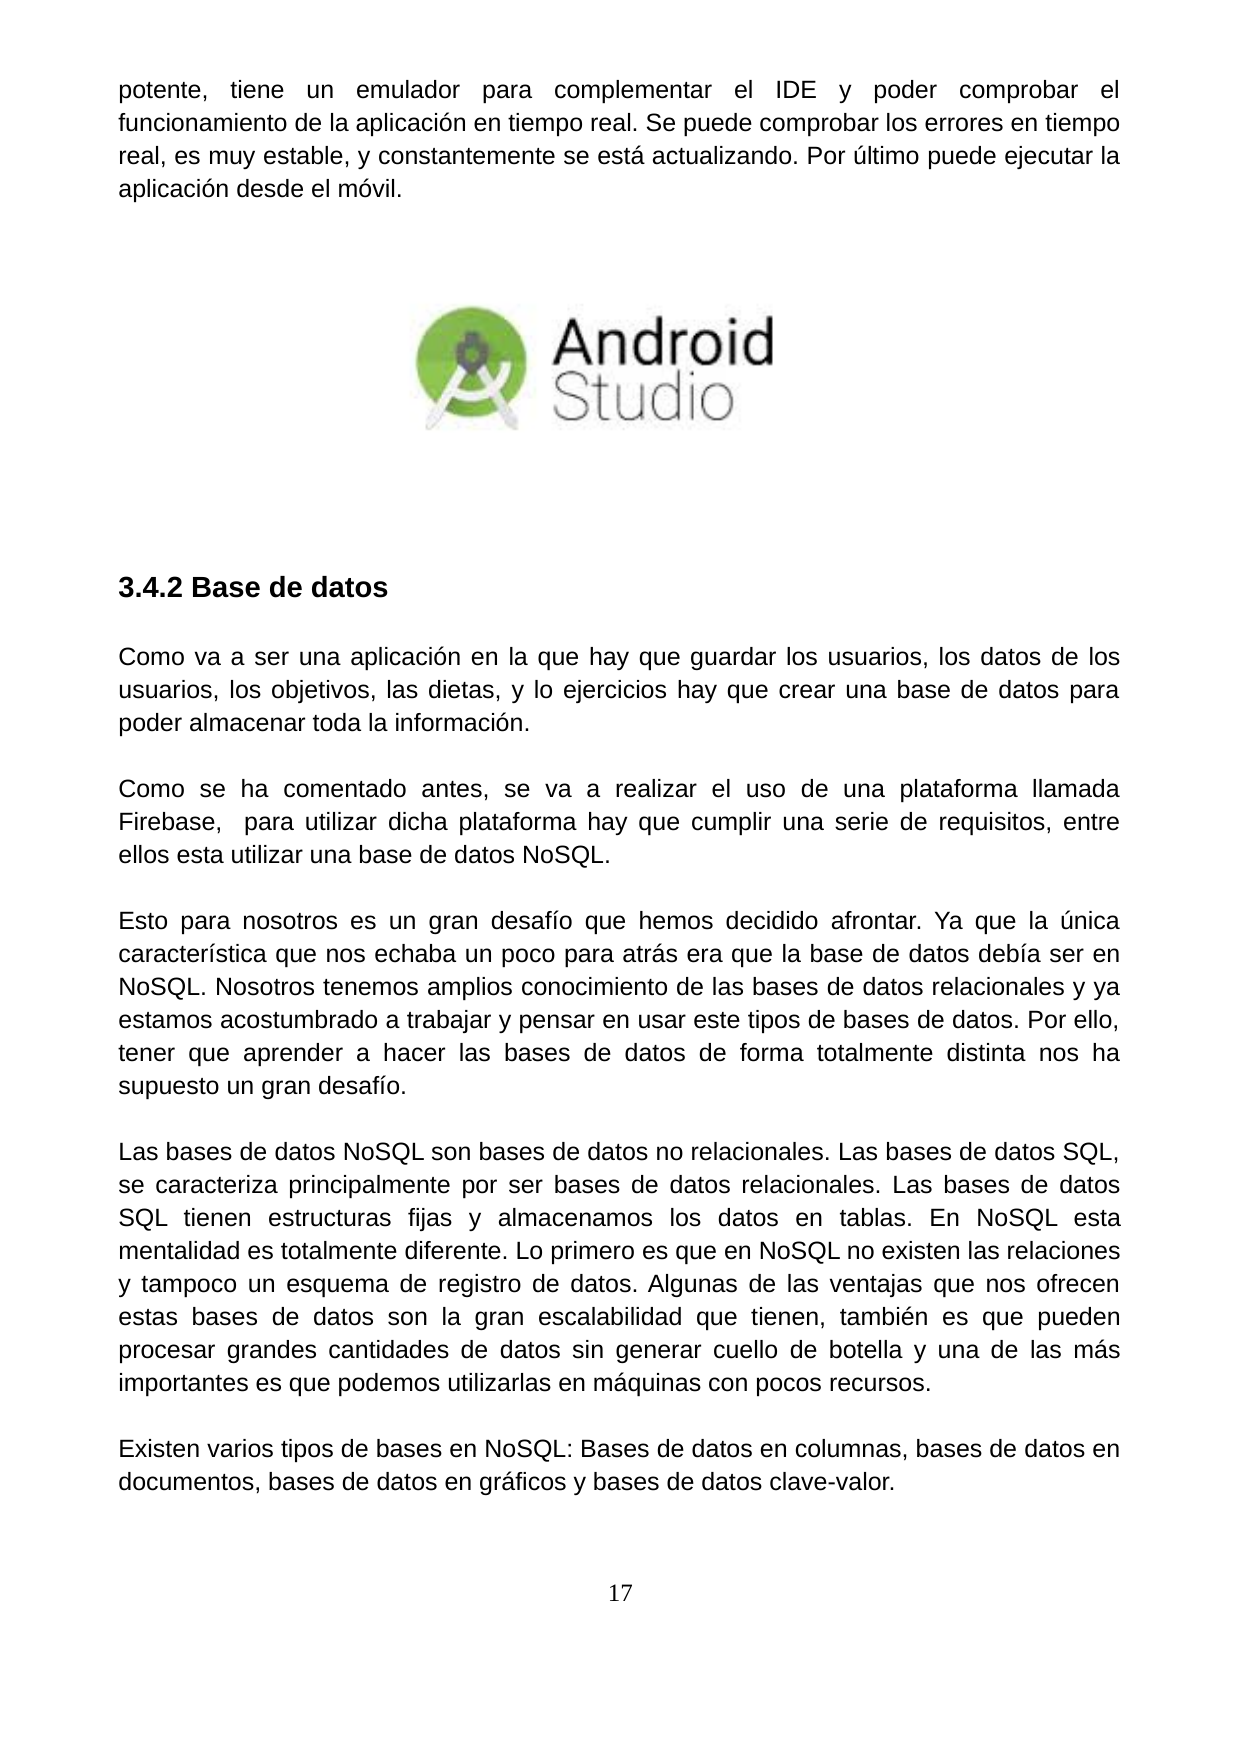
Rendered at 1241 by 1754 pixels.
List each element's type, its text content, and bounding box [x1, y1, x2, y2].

text Esto para nosotros es un gran desafío que hemos decidido afrontar. Ya que la única característica que nos echaba un poco para atrás era que la base de datos debía ser en NoSQL. Nosotros tenemos amplios conocimiento de las bases de datos relacionales y ya estamos acostumbrado a trabajar y pensar en usar este tipos de bases de datos. Por ello, tener que aprender a hacer las bases de datos de forma totalmente distinta nos ha supuesto un gran desafío. [118, 906, 1122, 1100]
text Como se ha comentado antes, se va a realizar el uso de una plataforma llamada Firebase, para utilizar dicha plataforma hay que cumplir una serie de requisitos, entre ellos esta utilizar una base de datos NoSQL. [118, 774, 1122, 869]
text Existen varios tipos de bases en NoSQL: Bases de datos en columnas, bases de datos en documentos, bases de datos en gráficos y bases de datos clave-valor. [118, 1434, 1122, 1496]
text potente, tiene un emulador para complementar el IDE y poder comprobar el funcionamiento de la aplicación en tiempo real. Se puede comprobar los errores en tiempo real, es muy estable, y constantemente se está actualizando. Por último puede ejecutar la aplicación desde el móvil. [118, 75, 1122, 203]
text 3.4.2 Base de datos [118, 570, 1122, 604]
text Las bases de datos NoSQL son bases de datos no relacionales. Las bases de datos SQL, se caracteriza principalmente por ser bases de datos relacionales. Las bases de datos SQL tienen estructuras fijas y almacenamos los datos en tablas. En NoSQL esta mentalidad es totalmente diferente. Lo primero es que en NoSQL no existen las relaciones y tampoco un esquema de registro de datos. Algunas de las ventajas que nos ofrecen estas bases de datos son la gran escalabilidad que tienen, también es que pueden procesar grandes cantidades de datos sin generar cuello de botella y una de las más importantes es que podemos utilizarlas en máquinas con pocos recursos. [118, 1137, 1122, 1397]
text Como va a ser una aplicación en la que hay que guardar los usuarios, los datos de los usuarios, los objetivos, las dietas, y lo ejercicios hay que crear una base de datos para poder almacenar toda la información. [118, 642, 1122, 737]
